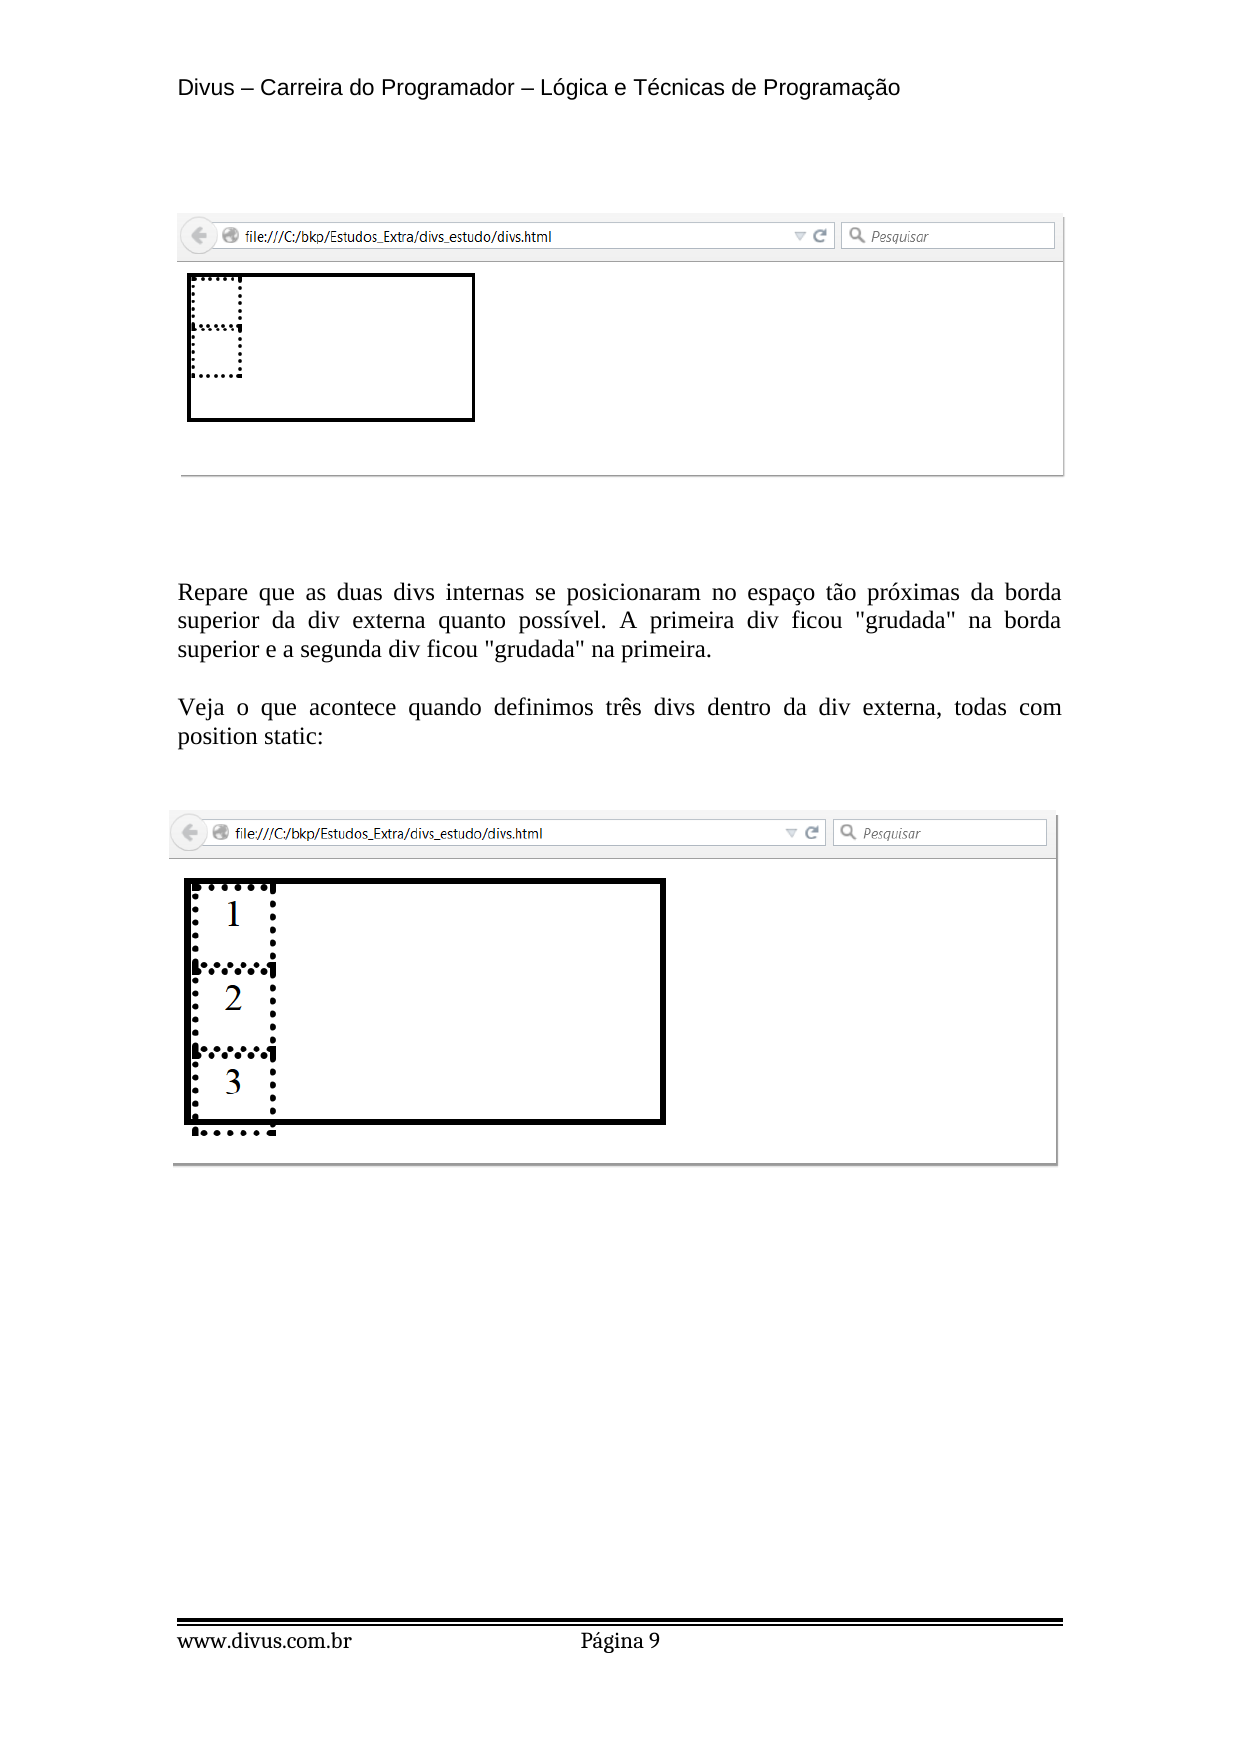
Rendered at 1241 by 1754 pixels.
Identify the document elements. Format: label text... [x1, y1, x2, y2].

text Repare que as duas divs internas se posicionaram no espaço tão próximas da borda superior da div externa quanto possível. A primeira div ficou "grudada" na borda superior e a segunda div ficou "grudada" na primeira. [177, 577, 1063, 663]
picture [177, 213, 1063, 475]
text Veja o que acontece quando definimos três divs dentro da div externa, todas com position static: [177, 692, 1063, 750]
picture [169, 810, 1056, 1163]
